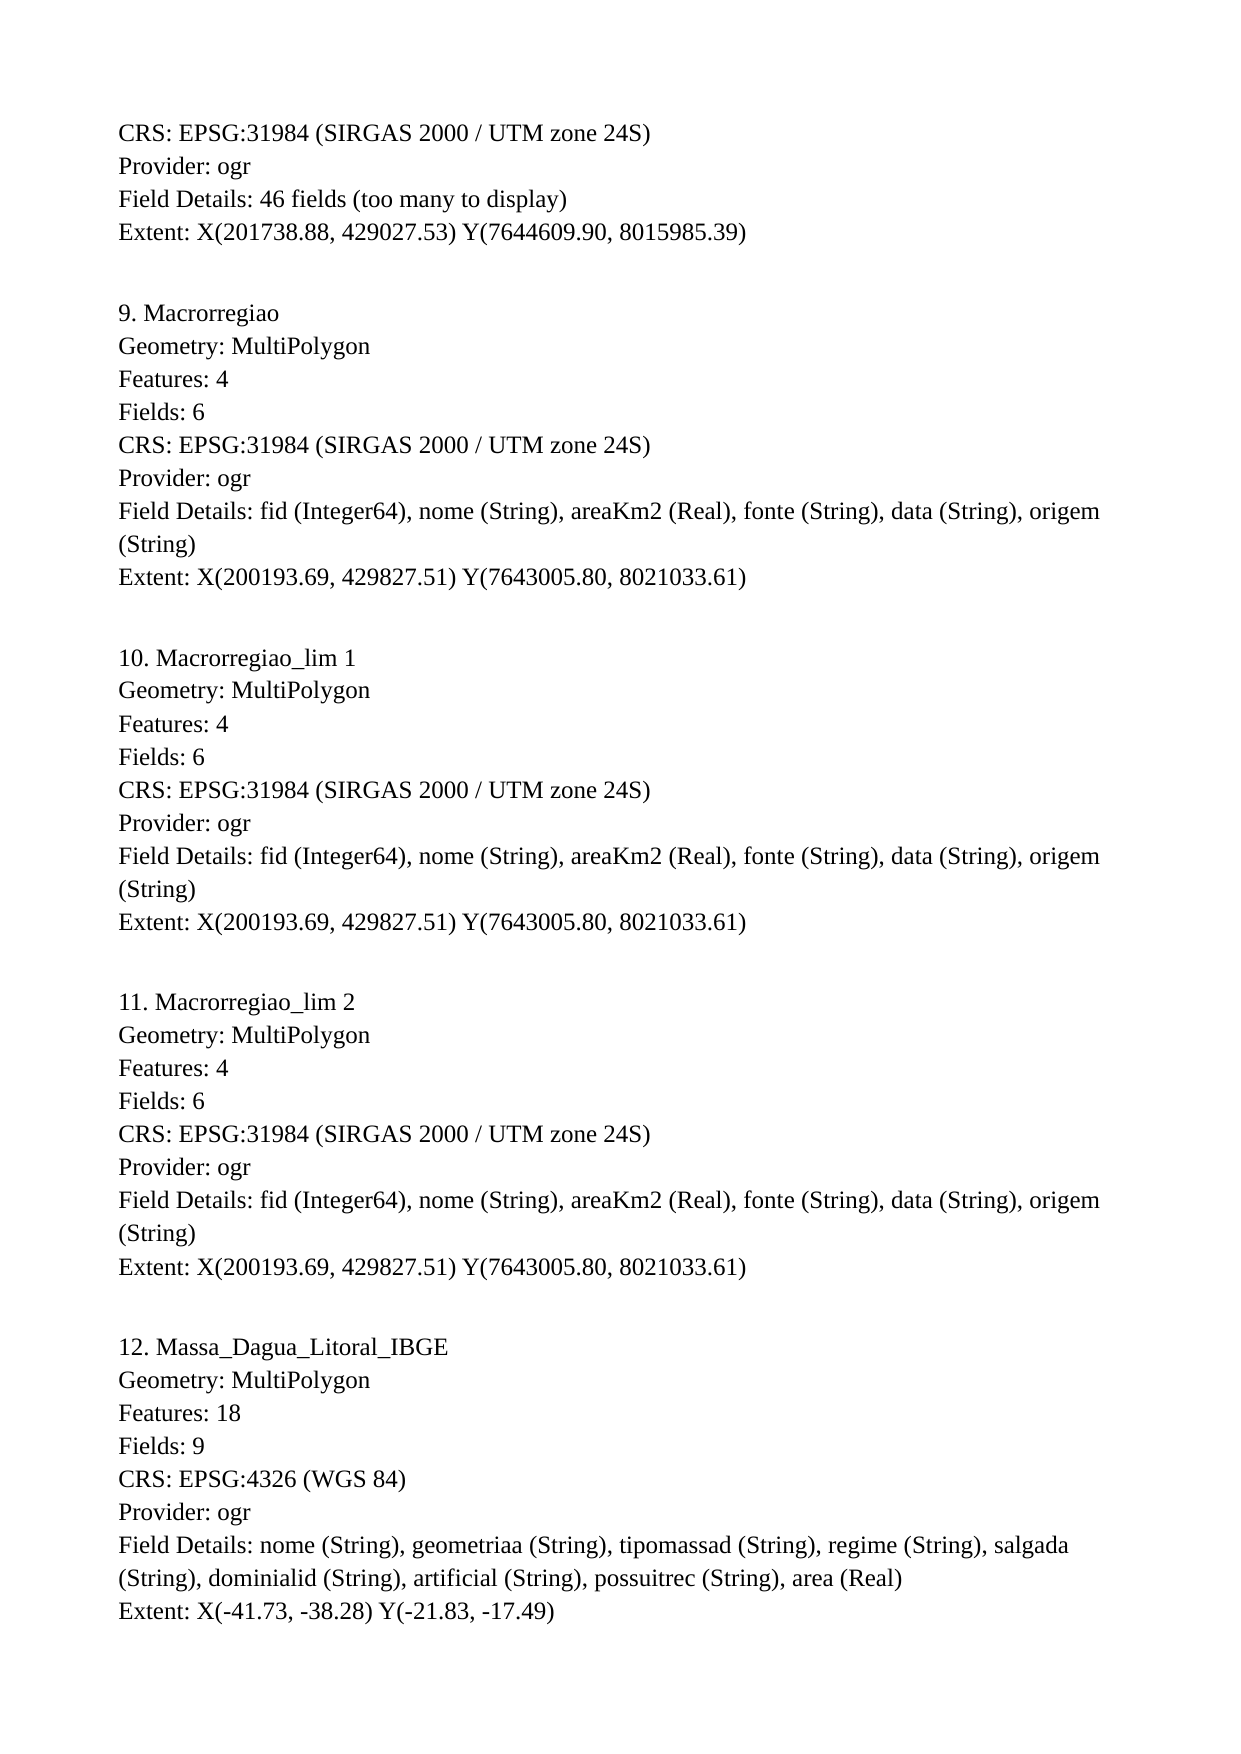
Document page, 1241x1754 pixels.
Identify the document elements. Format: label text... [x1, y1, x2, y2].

text Field Details: fid (Integer64), nome (String), areaKm2 (Real), fonte (String), data (String), origem (String) [118, 496, 1122, 558]
text Fields: 6 [118, 1086, 1122, 1115]
text Features: 18 [118, 1398, 1122, 1427]
text CRS: EPSG:31984 (SIRGAS 2000 / UTM zone 24S) [118, 118, 1122, 147]
text Features: 4 [118, 1053, 1122, 1082]
text Provider: ogr [118, 808, 1122, 836]
text Extent: X(-41.73, -38.28) Y(-21.83, -17.49) [118, 1596, 1122, 1625]
text Field Details: fid (Integer64), nome (String), areaKm2 (Real), fonte (String), data (String), origem (String) [118, 841, 1122, 902]
text 10. Macrorregiao_lim 1 [118, 643, 1122, 671]
text Extent: X(200193.69, 429827.51) Y(7643005.80, 8021033.61) [118, 1252, 1122, 1280]
text Geometry: MultiPolygon [118, 331, 1122, 359]
text Geometry: MultiPolygon [118, 1365, 1122, 1394]
text Features: 4 [118, 709, 1122, 737]
text Field Details: 46 fields (too many to display) [118, 184, 1122, 213]
text Fields: 6 [118, 397, 1122, 426]
text Extent: X(200193.69, 429827.51) Y(7643005.80, 8021033.61) [118, 562, 1122, 591]
text Geometry: MultiPolygon [118, 1020, 1122, 1049]
text Extent: X(201738.88, 429027.53) Y(7644609.90, 8015985.39) [118, 217, 1122, 246]
text CRS: EPSG:4326 (WGS 84) [118, 1464, 1122, 1493]
text Fields: 6 [118, 742, 1122, 770]
text 11. Macrorregiao_lim 2 [118, 987, 1122, 1016]
text Fields: 9 [118, 1431, 1122, 1460]
text Geometry: MultiPolygon [118, 676, 1122, 704]
text Extent: X(200193.69, 429827.51) Y(7643005.80, 8021033.61) [118, 907, 1122, 936]
text Provider: ogr [118, 463, 1122, 492]
text 12. Massa_Dagua_Litoral_IBGE [118, 1332, 1122, 1361]
text Field Details: fid (Integer64), nome (String), areaKm2 (Real), fonte (String), data (String), origem (String) [118, 1186, 1122, 1247]
text Provider: ogr [118, 1152, 1122, 1181]
text Field Details: nome (String), geometriaa (String), tipomassad (String), regime (String), salgada (String), dominialid (String), artificial (String), possuitrec (String), area (Real) [118, 1530, 1122, 1592]
text 9. Macrorregiao [118, 298, 1122, 327]
text Features: 4 [118, 364, 1122, 393]
text CRS: EPSG:31984 (SIRGAS 2000 / UTM zone 24S) [118, 1119, 1122, 1148]
text Provider: ogr [118, 1497, 1122, 1526]
text CRS: EPSG:31984 (SIRGAS 2000 / UTM zone 24S) [118, 430, 1122, 459]
text Provider: ogr [118, 151, 1122, 180]
text CRS: EPSG:31984 (SIRGAS 2000 / UTM zone 24S) [118, 775, 1122, 803]
